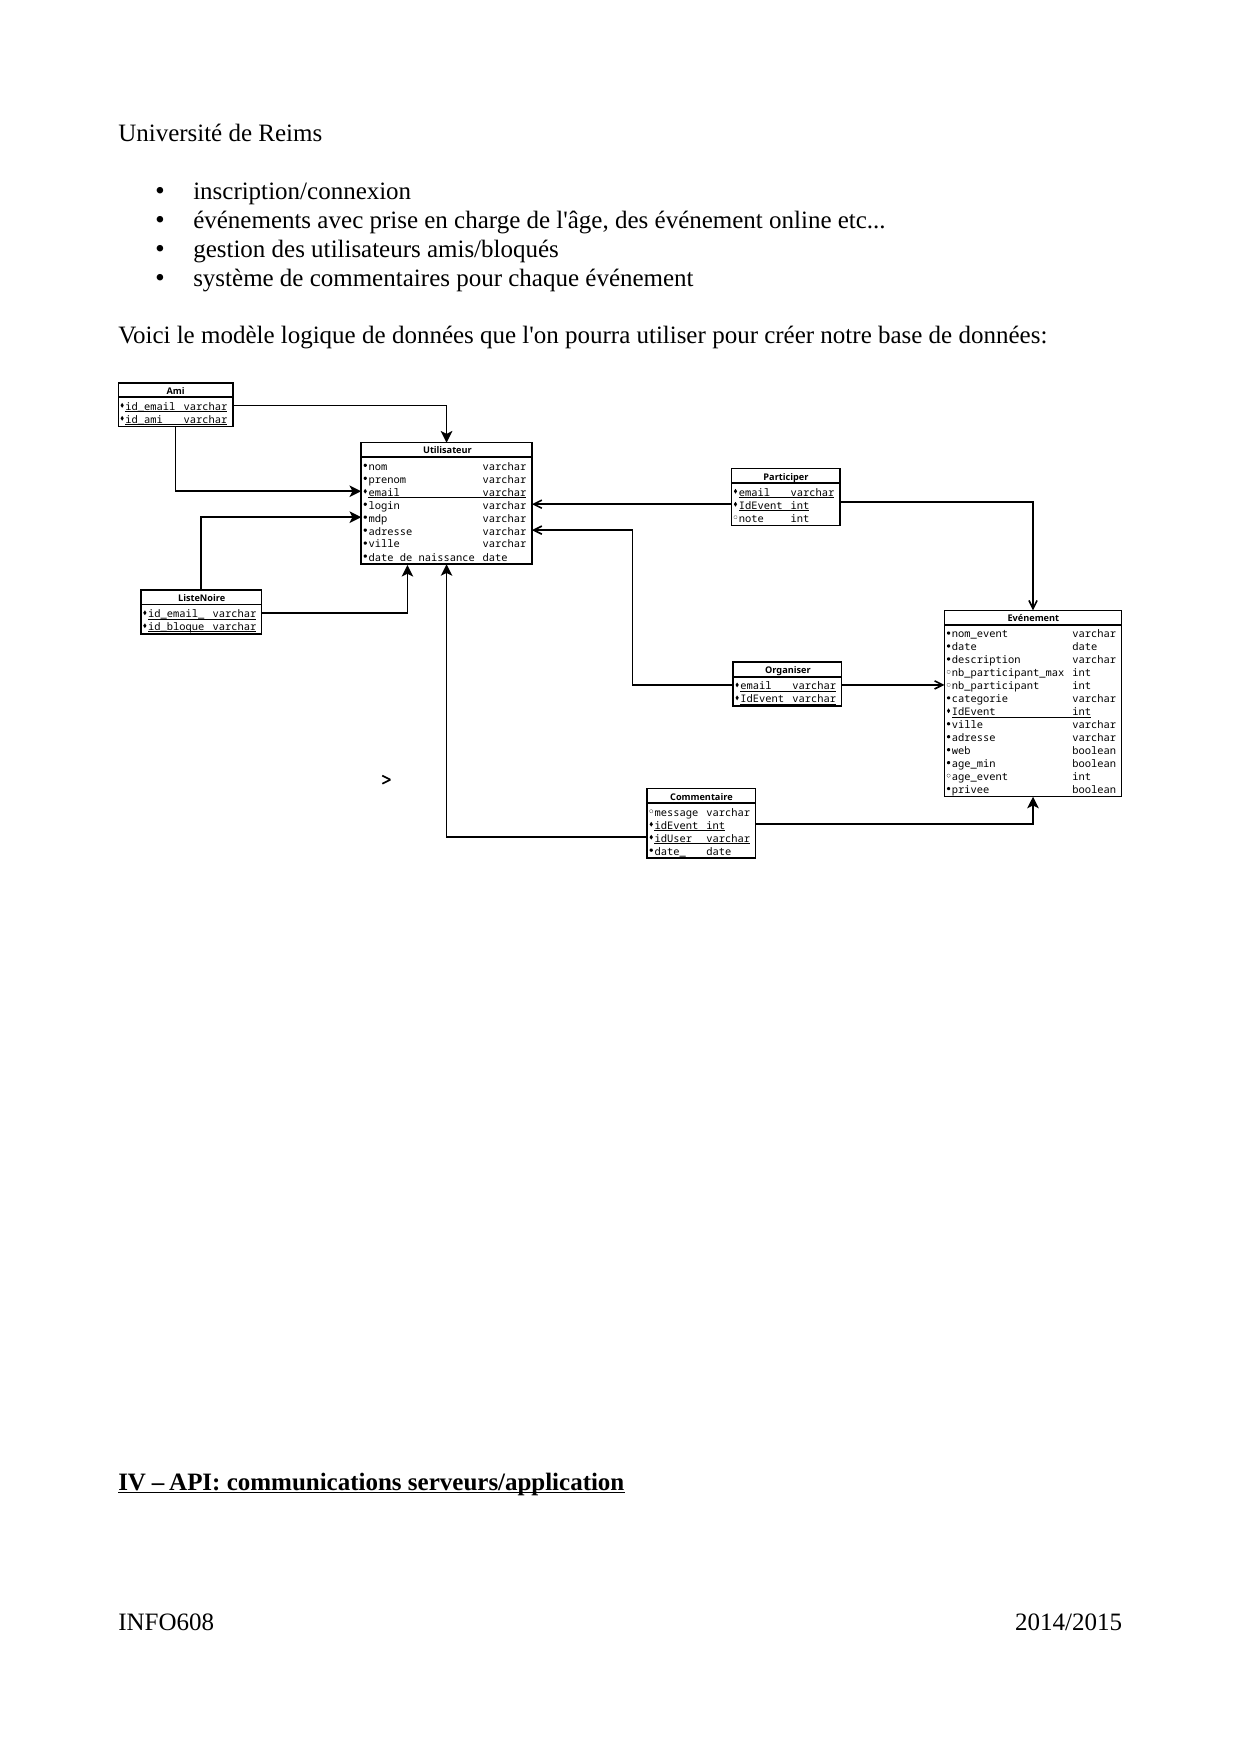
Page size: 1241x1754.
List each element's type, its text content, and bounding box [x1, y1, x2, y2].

text Voici le modèle logique de données que l'on pourra utiliser pour créer notre base de données: [118, 320, 1122, 349]
list système de commentaires pour chaque événement [156, 263, 1122, 291]
list gestion des utilisateurs amis/bloqués [156, 234, 1122, 263]
list événements avec prise en charge de l'âge, des événement online etc... [156, 205, 1122, 234]
text IV – API: communications serveurs/application [118, 1467, 1122, 1496]
list inscription/connexion [156, 176, 1122, 205]
